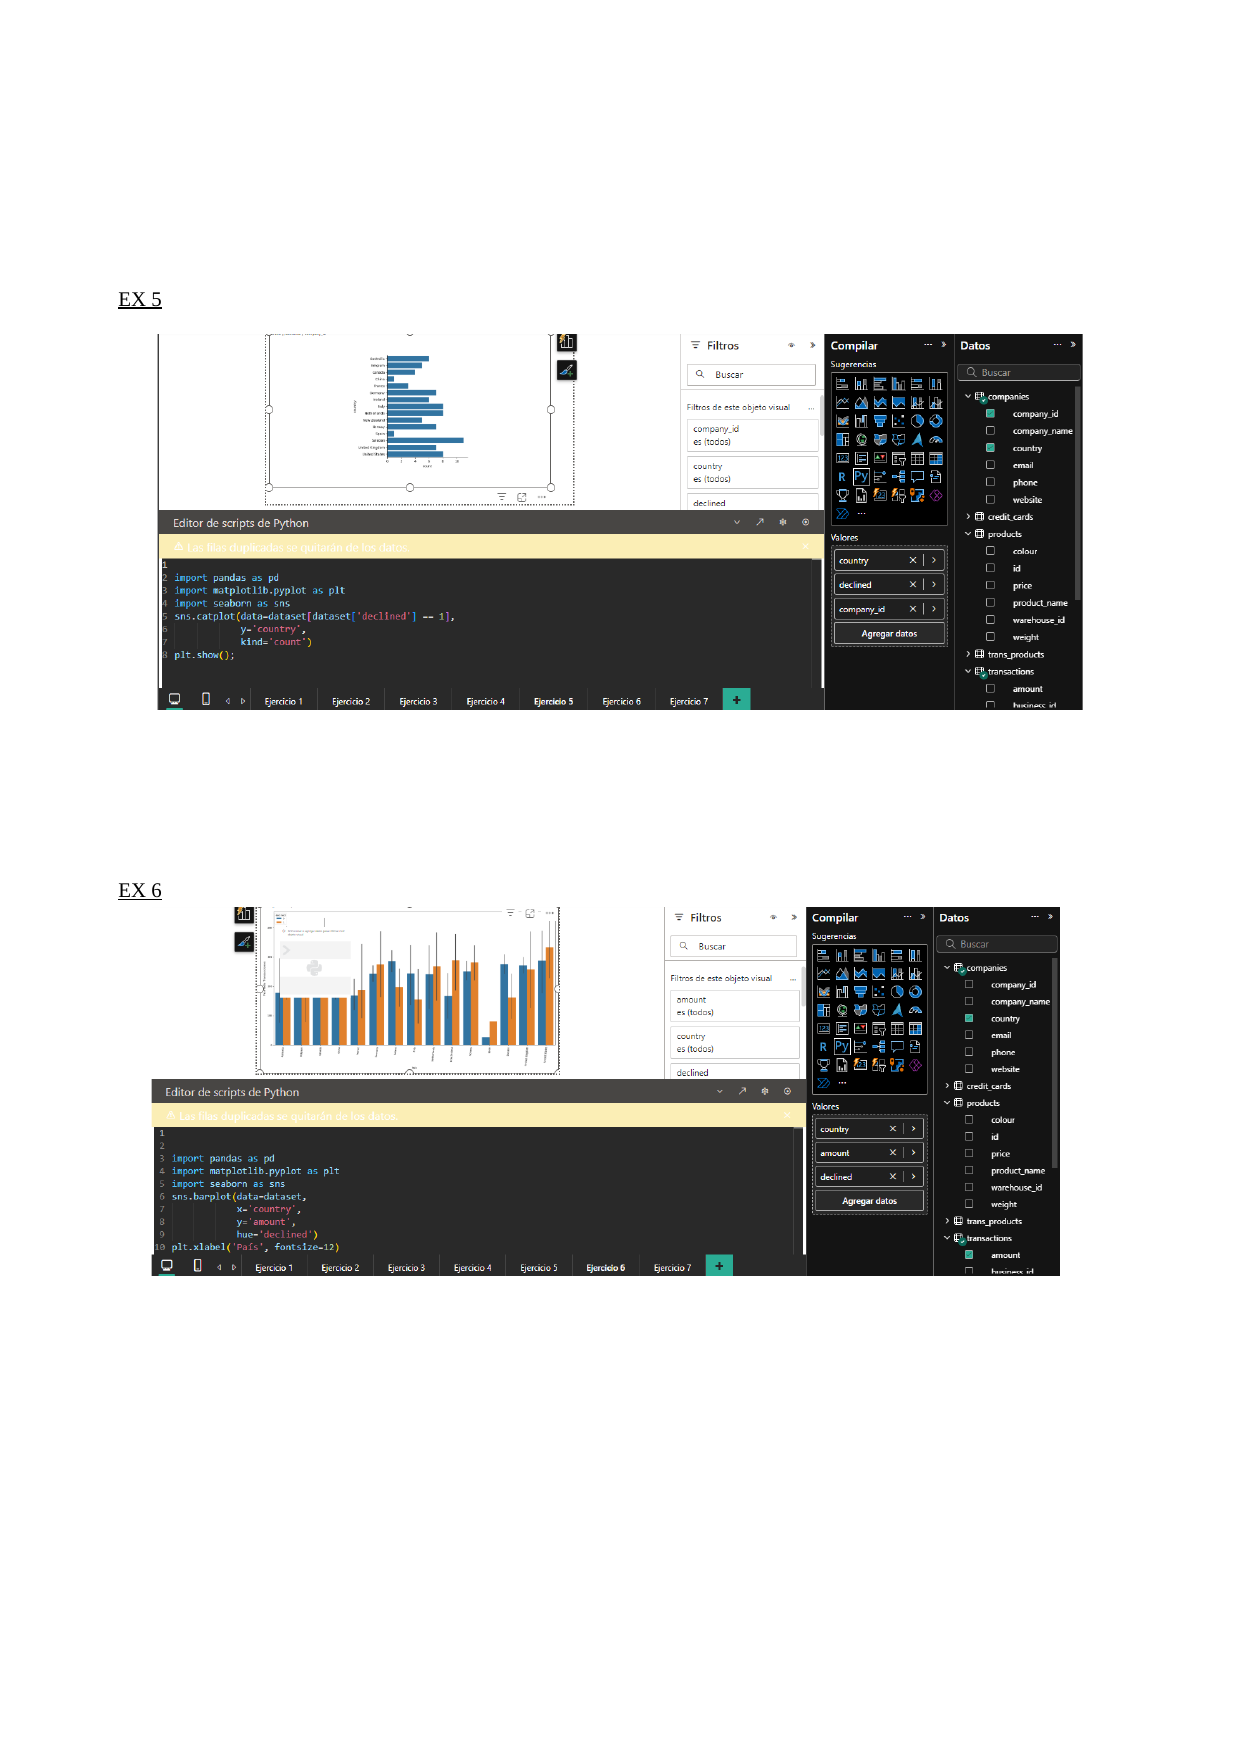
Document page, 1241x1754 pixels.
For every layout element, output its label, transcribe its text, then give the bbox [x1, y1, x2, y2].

picture [151, 907, 1060, 1276]
text EX 6 [118, 878, 1122, 902]
text EX 5 [118, 287, 1122, 311]
picture [157, 334, 1083, 710]
